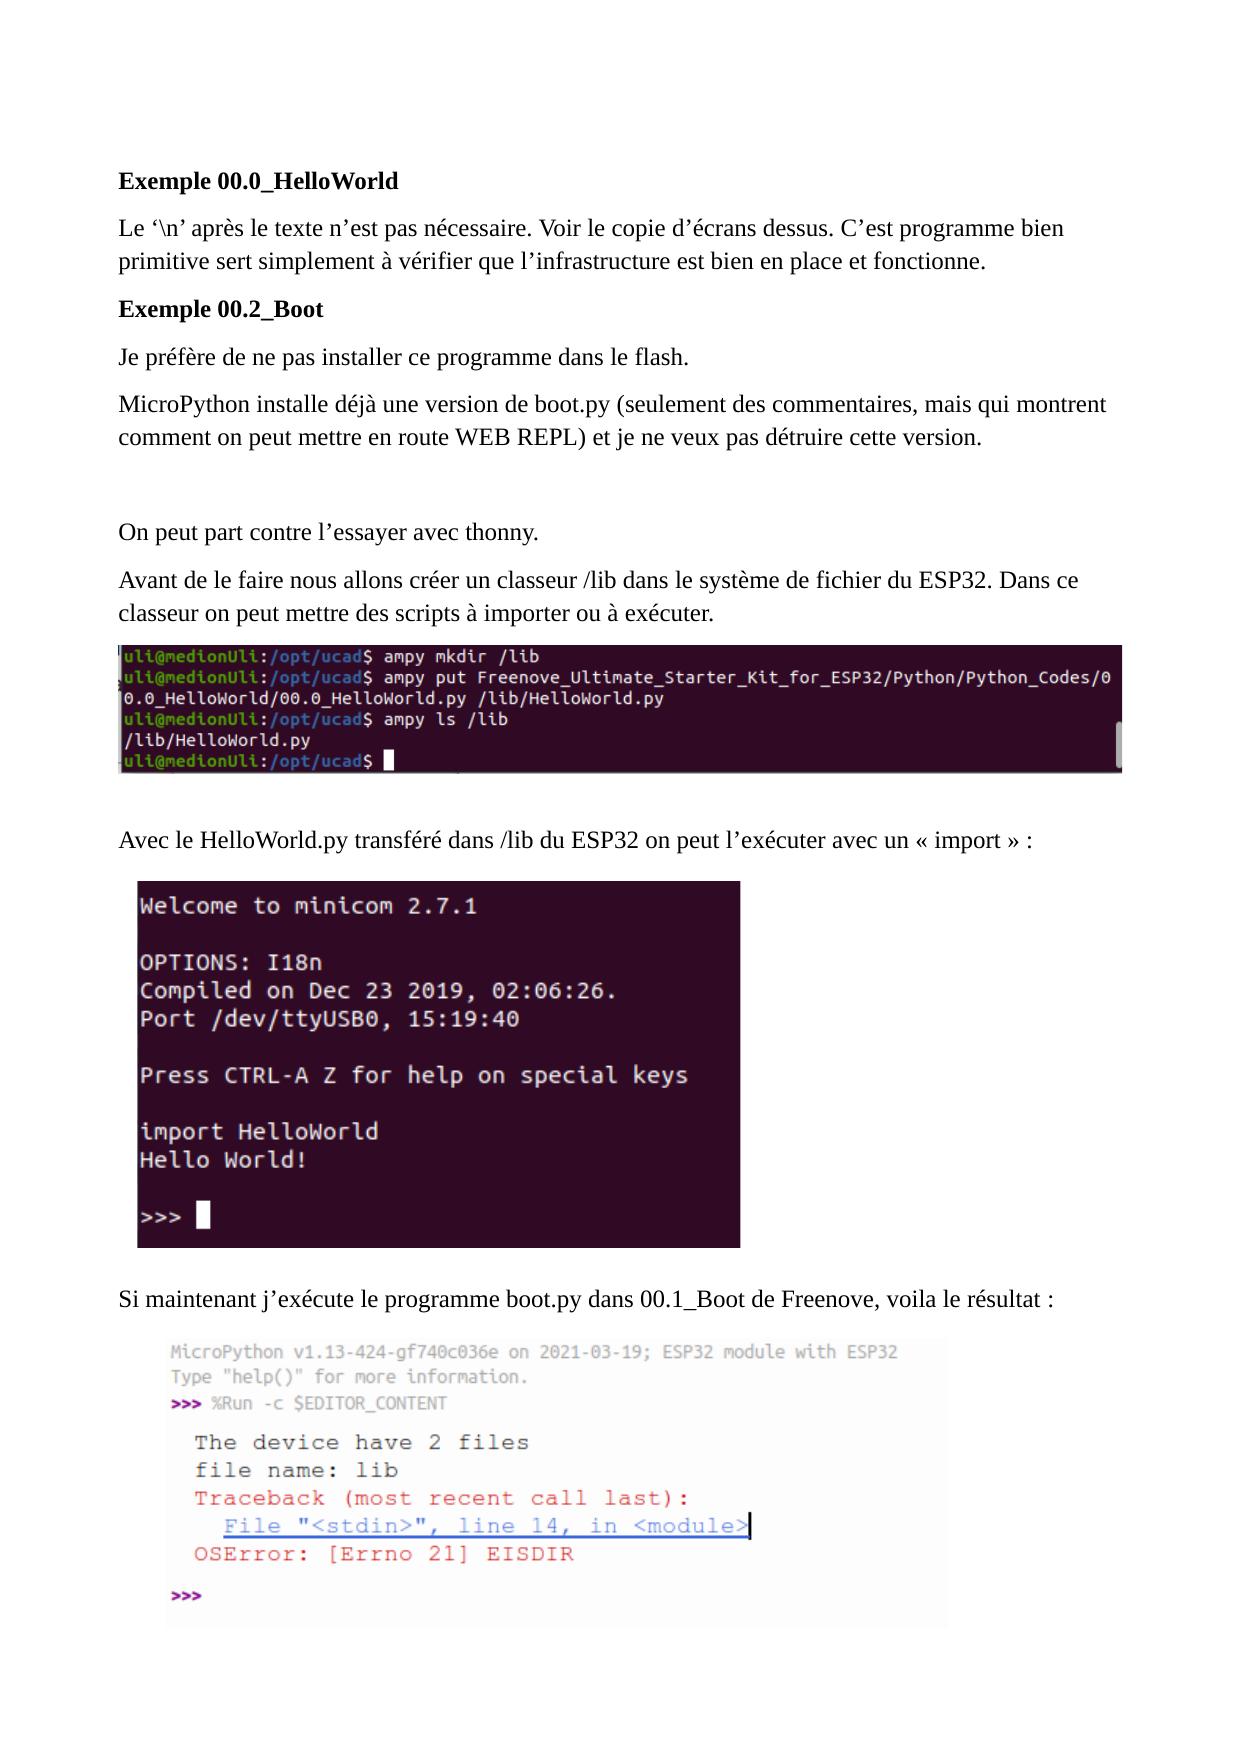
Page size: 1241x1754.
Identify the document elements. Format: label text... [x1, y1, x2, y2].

text On peut part contre l’essayer avec thonny. [118, 517, 1122, 546]
text Avant de le faire nous allons créer un classeur /lib dans le système de fichier du ESP32. Dans ce classeur on peut mettre des scripts à importer ou à exécuter. [118, 565, 1122, 627]
text Exemple 00.2_Boot [118, 294, 1122, 323]
picture [137, 881, 741, 1248]
picture [118, 645, 1123, 774]
text Avec le HelloWorld.py transféré dans /lib du ESP32 on peut l’exécuter avec un « import » : [118, 826, 1122, 854]
text Exemple 00.0_HelloWorld [118, 166, 1122, 194]
text Le ‘\n’ après le texte n’est pas nécessaire. Voir le copie d’écrans dessus. C’est programme bien primitive sert simplement à vérifier que l’infrastructure est bien en place et fonctionne. [118, 213, 1122, 275]
picture [165, 1338, 949, 1628]
text MicroPython installe déjà une version de boot.py (seulement des commentaires, mais qui montrent comment on peut mettre en route WEB REPL) et je ne veux pas détruire cette version. [118, 389, 1122, 451]
text Si maintenant j’exécute le programme boot.py dans 00.1_Boot de Freenove, voila le résultat : [118, 873, 1122, 1313]
text Je préfère de ne pas installer ce programme dans le flash. [118, 342, 1122, 370]
